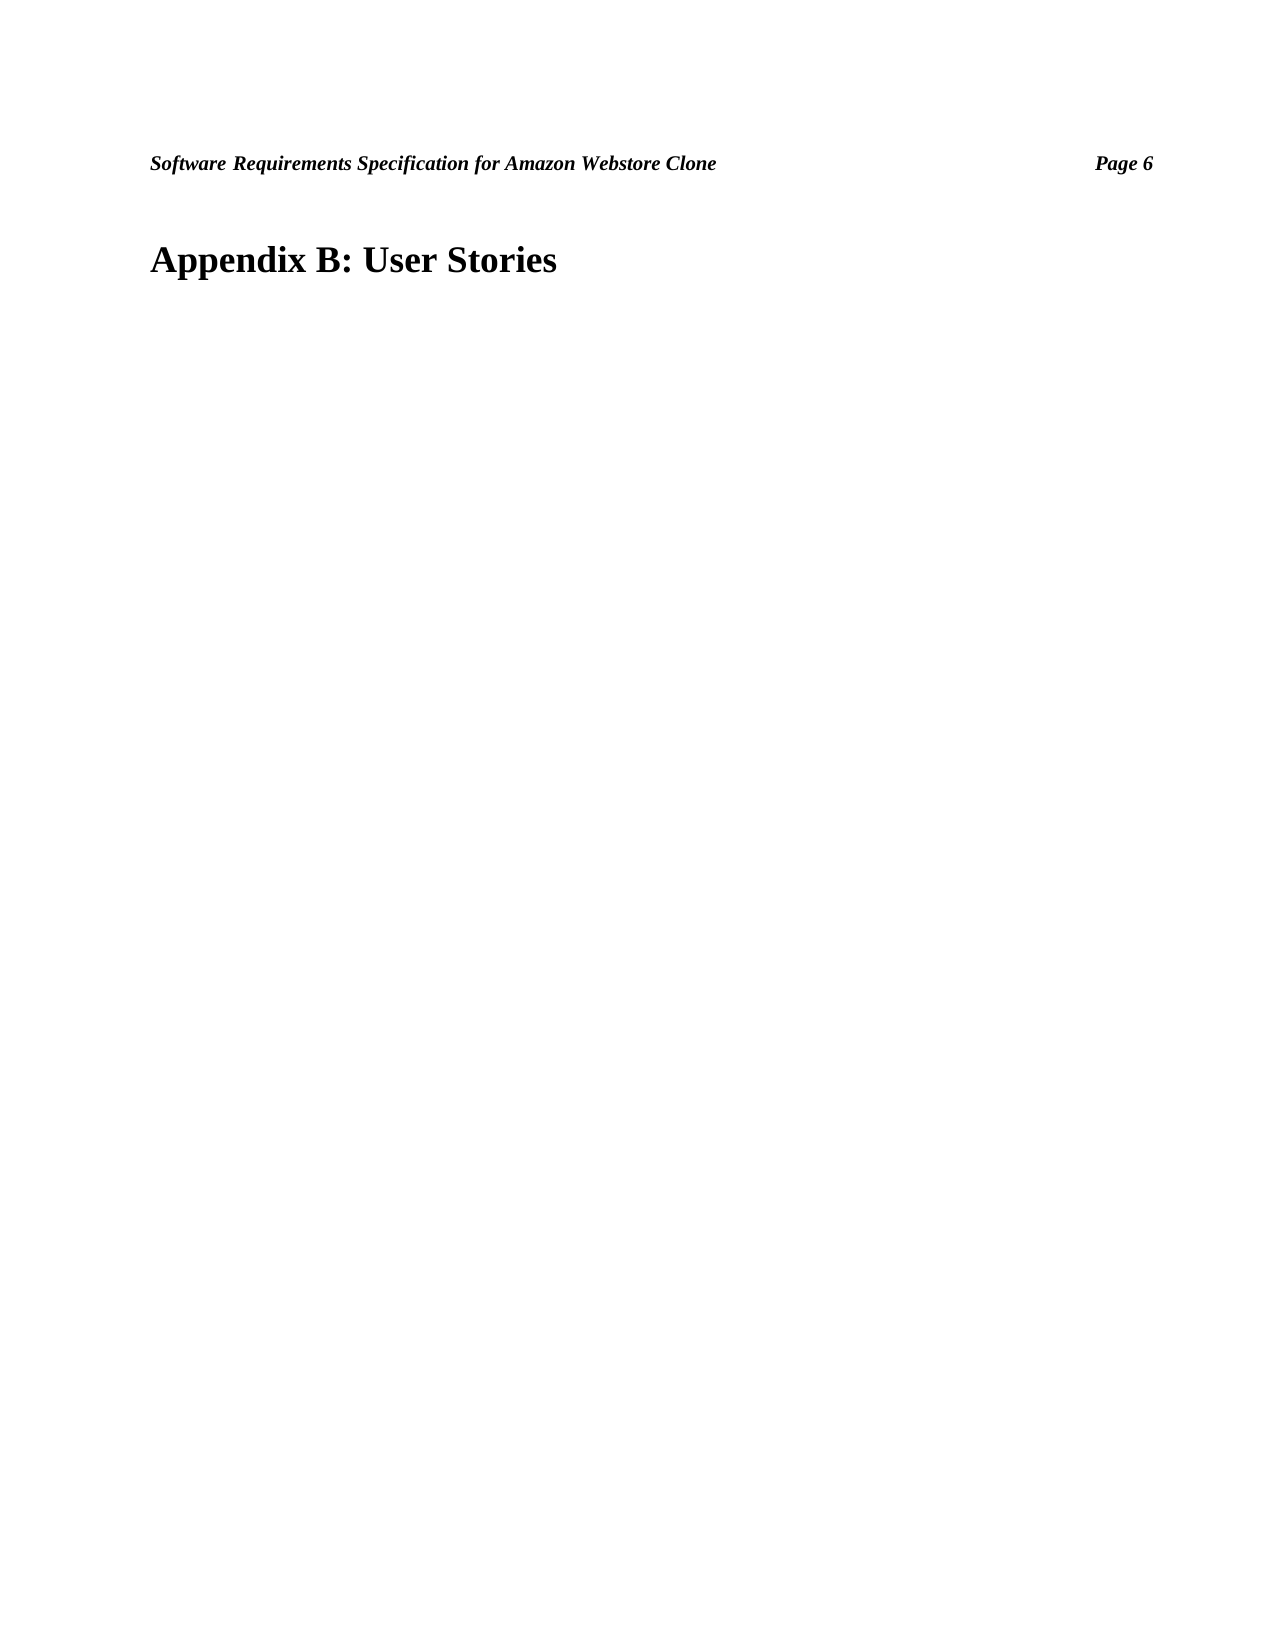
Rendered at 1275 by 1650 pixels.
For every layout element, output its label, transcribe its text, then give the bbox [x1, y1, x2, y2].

text Appendix B: User Stories [150, 237, 1125, 281]
